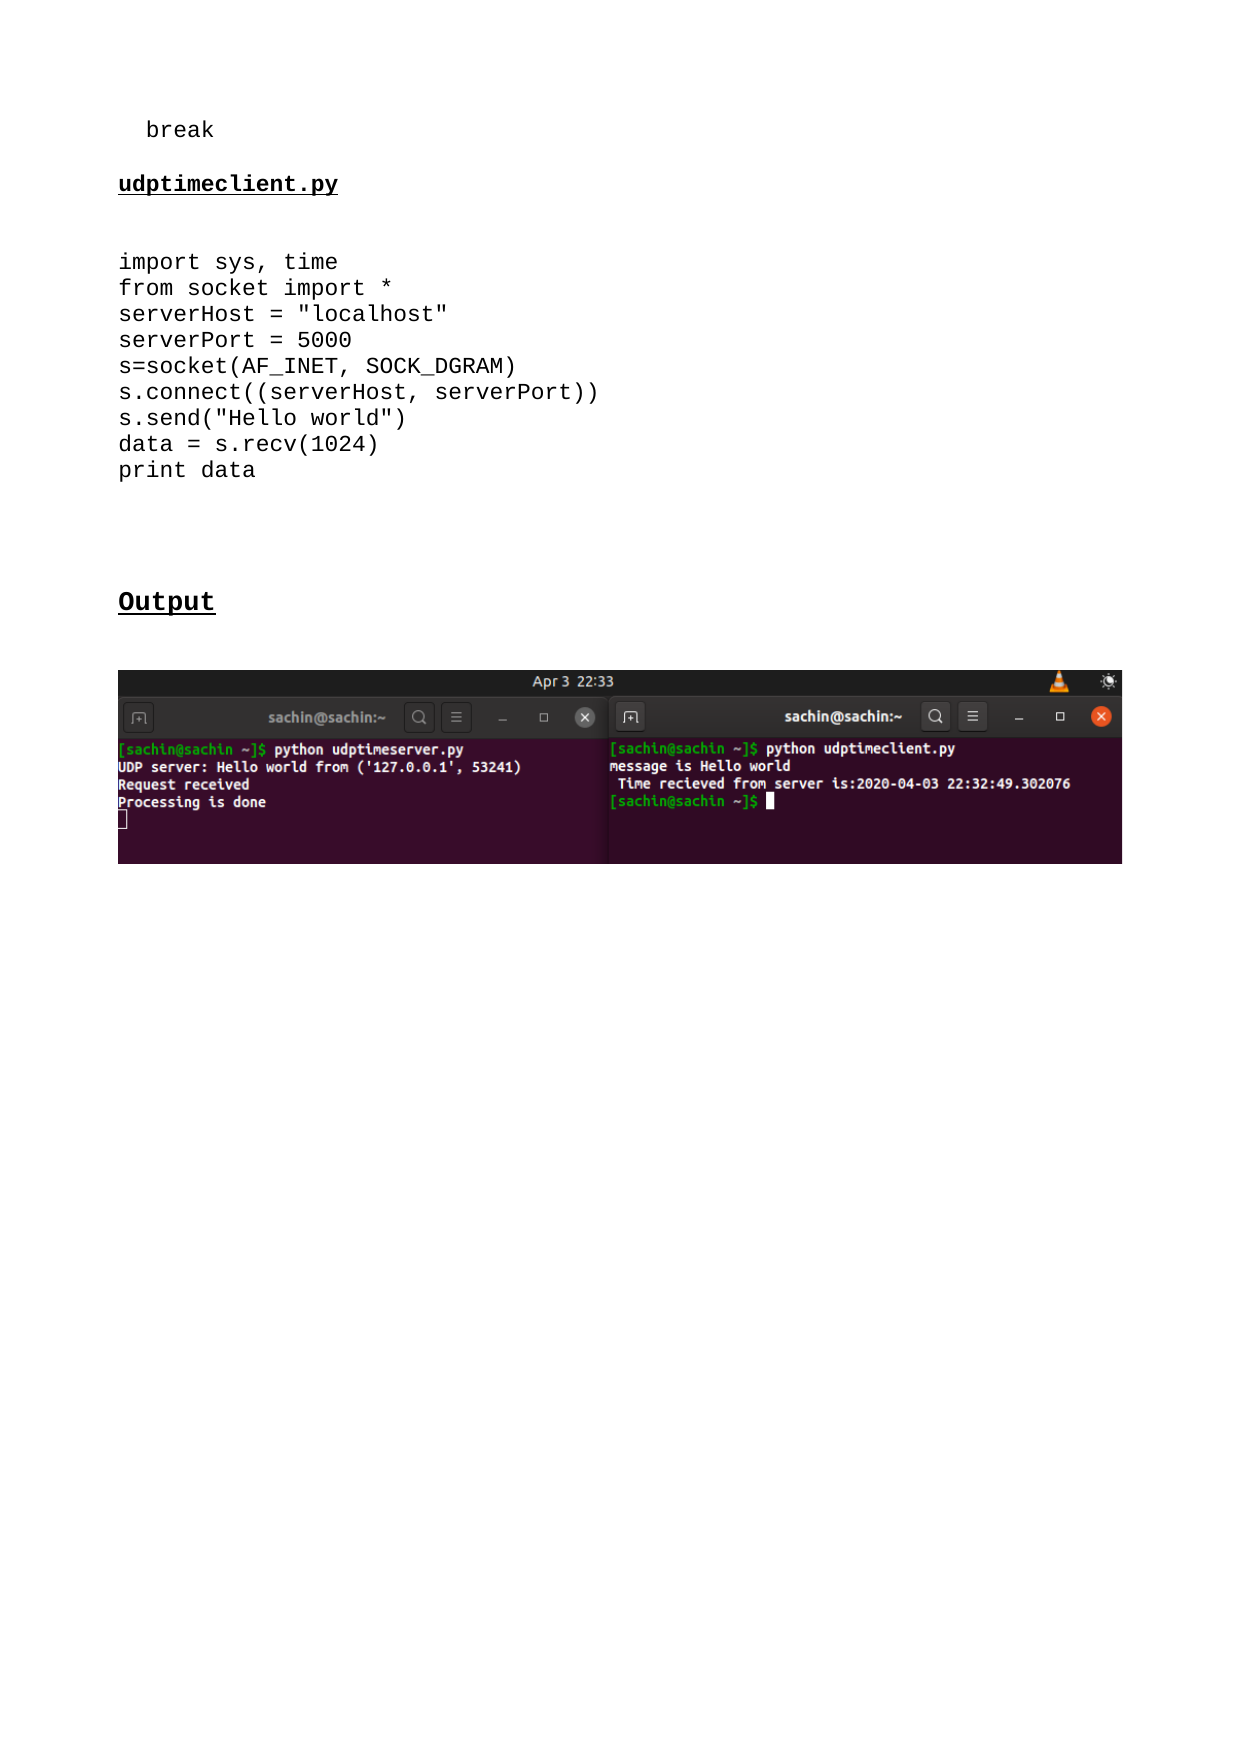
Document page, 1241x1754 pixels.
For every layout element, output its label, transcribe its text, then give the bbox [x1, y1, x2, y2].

text import sys, time [118, 251, 1122, 277]
text s.send("Hello world") [118, 406, 1122, 432]
picture [118, 670, 1123, 864]
text Output [118, 588, 1122, 618]
text print data [118, 458, 1122, 484]
text from socket import * [118, 277, 1122, 302]
text serverPort = 5000 [118, 328, 1122, 354]
text serverHost = "localhost" [118, 302, 1122, 328]
text s.connect((serverHost, serverPort)) [118, 380, 1122, 406]
text s=socket(AF_INET, SOCK_DGRAM) [118, 354, 1122, 380]
text data = s.recv(1024) [118, 432, 1122, 458]
text break [118, 118, 1122, 144]
text udptimeclient.py [118, 173, 1122, 199]
